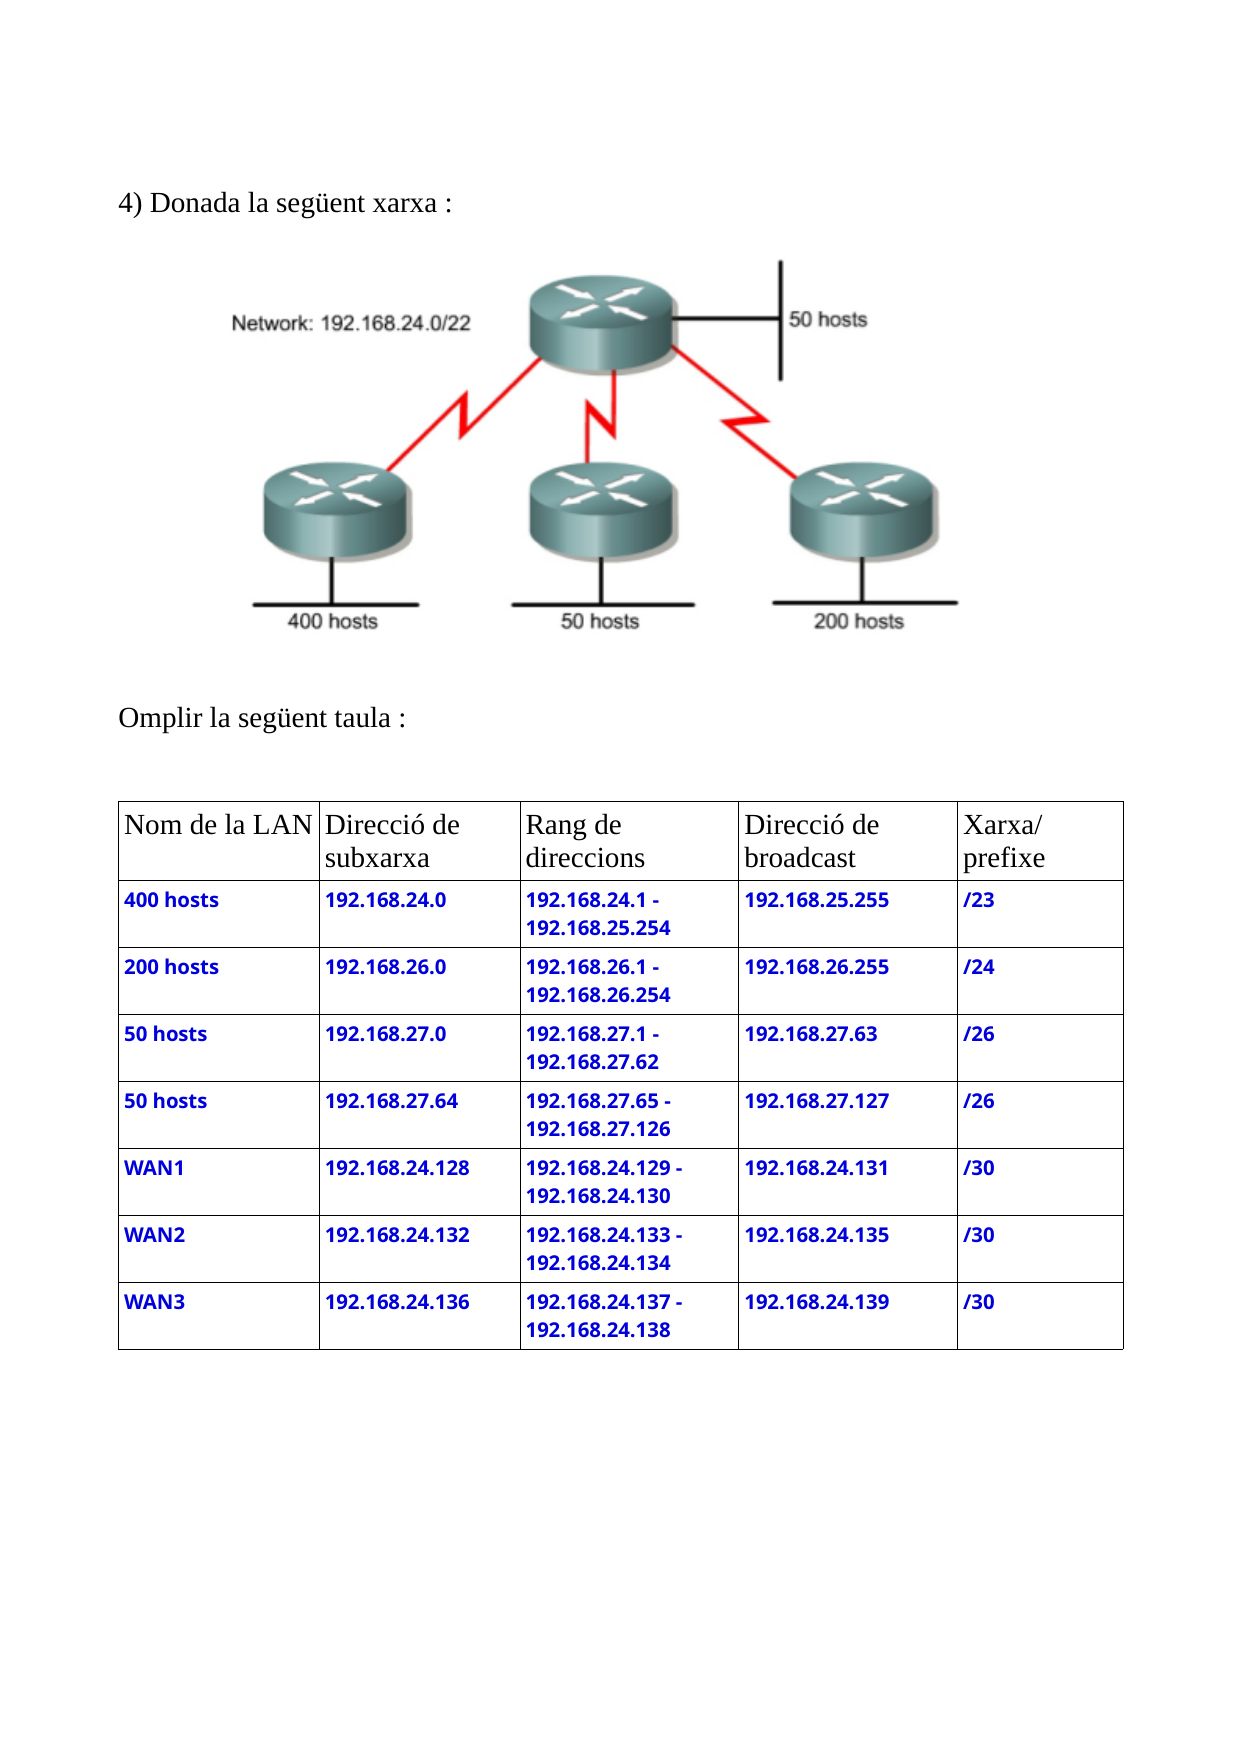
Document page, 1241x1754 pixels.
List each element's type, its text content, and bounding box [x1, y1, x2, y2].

table_cell 192.168.25.255 [739, 881, 957, 947]
table_cell 192.168.24.131 [739, 1149, 957, 1215]
table_cell /26 [958, 1082, 1123, 1148]
table_cell /26 [958, 1015, 1123, 1081]
table_cell 192.168.24.0 [320, 881, 520, 947]
table_cell 192.168.27.64 [320, 1082, 520, 1148]
table_cell 192.168.24.136 [320, 1283, 520, 1349]
text 4) Donada la següent xarxa : [118, 185, 1122, 219]
table_cell 50 hosts [119, 1082, 319, 1148]
table_cell /30 [958, 1216, 1123, 1282]
table_cell 200 hosts [119, 948, 319, 1014]
table_cell 192.168.24.128 [320, 1149, 520, 1215]
table_cell 192.168.27.127 [739, 1082, 957, 1148]
table_cell 192.168.26.0 [320, 948, 520, 1014]
text Omplir la següent taula : [118, 701, 1122, 734]
table_header Xarxa/prefixe [958, 802, 1123, 880]
table_cell WAN2 [119, 1216, 319, 1282]
picture [191, 252, 1049, 634]
table_cell 192.168.27.0 [320, 1015, 520, 1081]
table_cell 192.168.27.63 [739, 1015, 957, 1081]
table_header Direcció de broadcast [739, 802, 957, 880]
table_header Nom de la LAN [119, 802, 319, 880]
table_cell 192.168.24.132 [320, 1216, 520, 1282]
table_cell /30 [958, 1149, 1123, 1215]
table_header Rang de direccions [521, 802, 738, 880]
table_cell WAN3 [119, 1283, 319, 1349]
table_cell 192.168.27.1 - 192.168.27.62 [521, 1015, 738, 1081]
table_cell 192.168.24.137 - 192.168.24.138 [521, 1283, 738, 1349]
table_cell 400 hosts [119, 881, 319, 947]
table_cell 192.168.27.65 - 192.168.27.126 [521, 1082, 738, 1148]
table_cell 192.168.24.139 [739, 1283, 957, 1349]
table_cell /30 [958, 1283, 1123, 1349]
table_cell /23 [958, 881, 1123, 947]
table_cell 192.168.24.1 - 192.168.25.254 [521, 881, 738, 947]
table_cell /24 [958, 948, 1123, 1014]
table_cell WAN1 [119, 1149, 319, 1215]
table_cell 192.168.26.1 - 192.168.26.254 [521, 948, 738, 1014]
table_cell 50 hosts [119, 1015, 319, 1081]
table_cell 192.168.24.129 - 192.168.24.130 [521, 1149, 738, 1215]
table_cell 192.168.24.135 [739, 1216, 957, 1282]
table_cell 192.168.24.133 - 192.168.24.134 [521, 1216, 738, 1282]
table_header Direcció de subxarxa [320, 802, 520, 880]
table_cell 192.168.26.255 [739, 948, 957, 1014]
